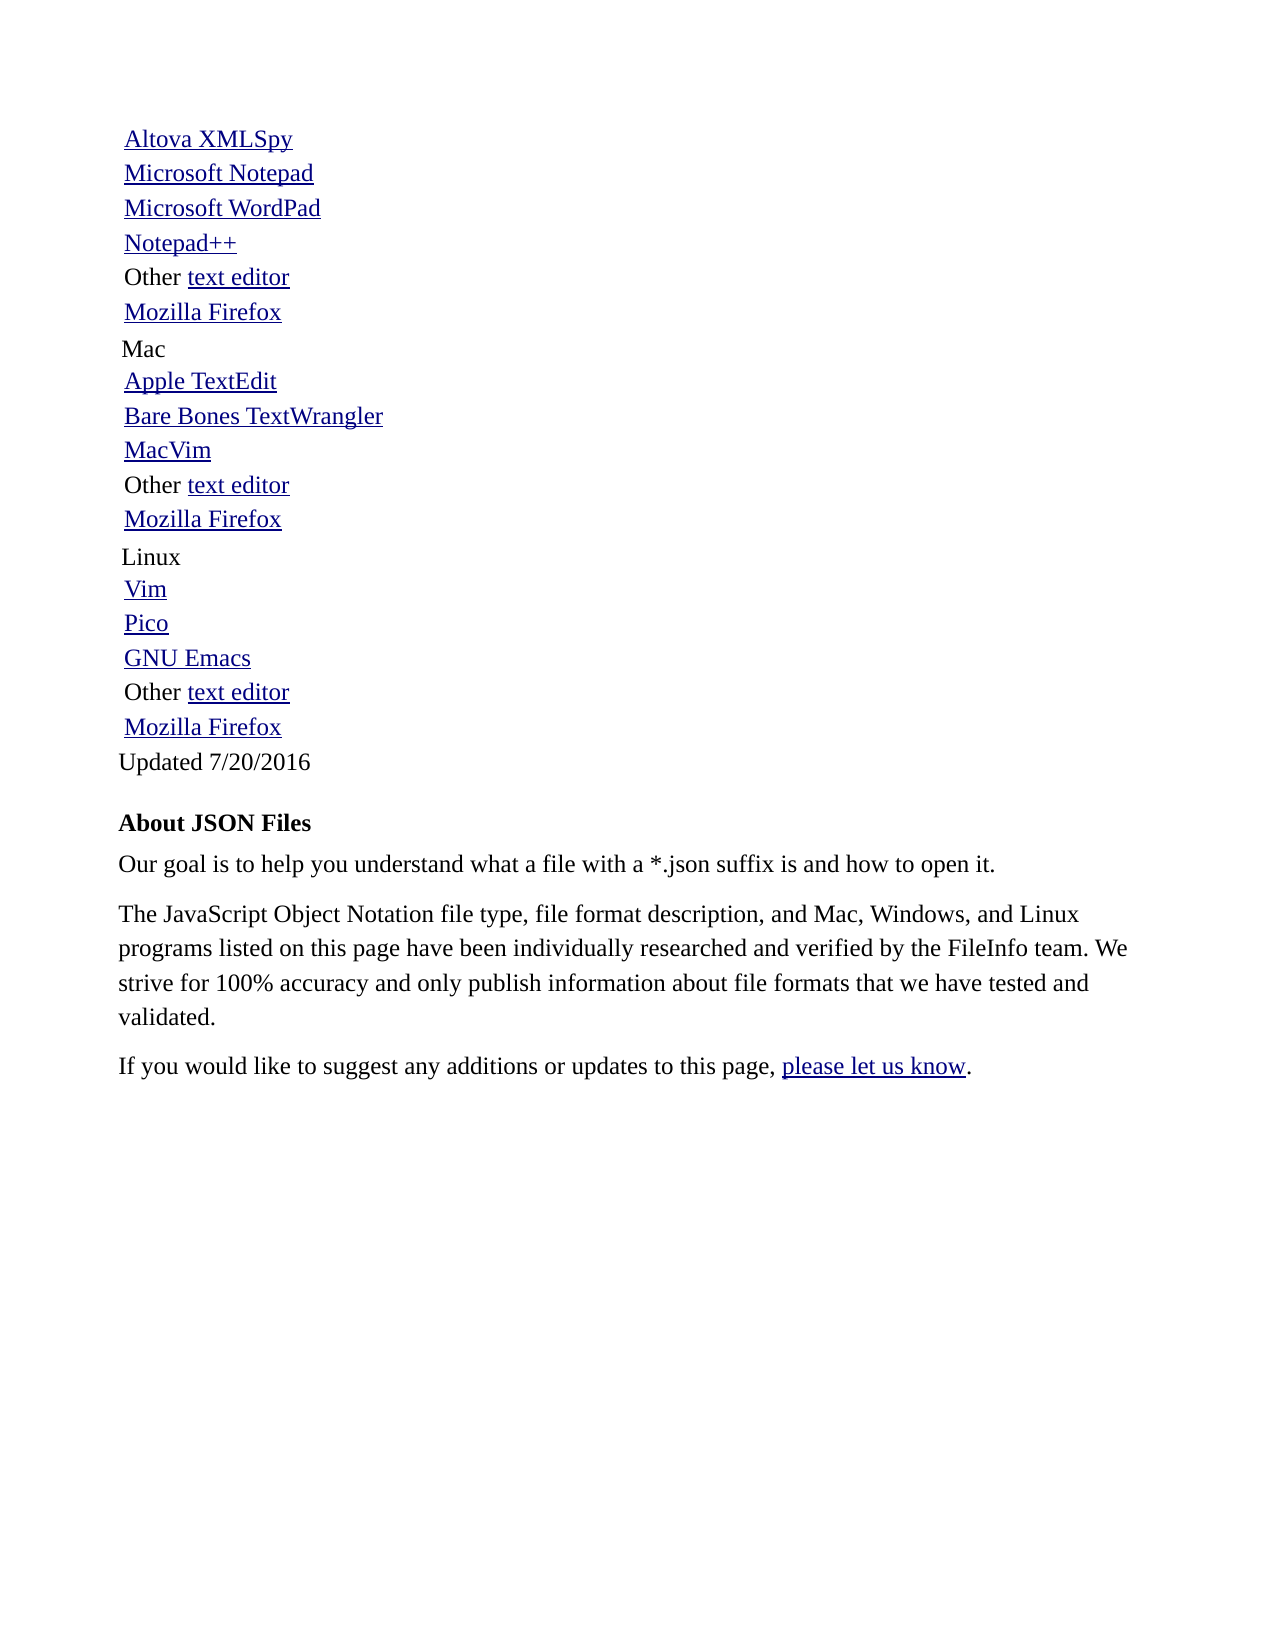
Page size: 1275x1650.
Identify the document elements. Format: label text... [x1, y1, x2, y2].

text Updated 7/20/2016 [118, 747, 1157, 776]
subtitle About JSON Files [118, 808, 1157, 837]
text If you would like to suggest any additions or updates to this page, please let us know. [118, 1051, 1157, 1080]
table_header Linux [118, 539, 310, 747]
text Our goal is to help you understand what a file with a *.json suffix is and how to open it. [118, 849, 1157, 878]
text The JavaScript Object Notation file type, file format description, and Mac, Windows, and Linux programs listed on this page have been individually researched and verified by the FileInfo team. We strive for 100% accuracy and only publish information about file formats that we have tested and validated. [118, 899, 1157, 1031]
table_cell Other text editor [121, 259, 335, 294]
table_header [343, 118, 358, 332]
table_cell GNU Emacs [121, 640, 302, 674]
table_cell Mozilla Firefox [121, 709, 302, 744]
table_header [118, 118, 342, 332]
table_cell Mozilla Firefox [121, 294, 335, 328]
table_cell Altova XMLSpy [121, 121, 335, 156]
table_header Vim [121, 571, 302, 605]
table_header Mac [118, 332, 405, 539]
table_cell Bare Bones TextWrangler [121, 398, 397, 432]
table_cell Mozilla Firefox [121, 502, 397, 536]
table_header [310, 539, 326, 747]
table_cell Microsoft Notepad [121, 156, 335, 190]
table_cell Other text editor [121, 467, 397, 502]
table_cell Notepad++ [121, 225, 335, 259]
table_cell Microsoft WordPad [121, 190, 335, 225]
table_cell MacVim [121, 433, 397, 467]
table_cell Pico [121, 605, 302, 640]
table_header [405, 332, 421, 539]
table_header Apple TextEdit [121, 363, 397, 398]
table_cell Other text editor [121, 675, 302, 709]
